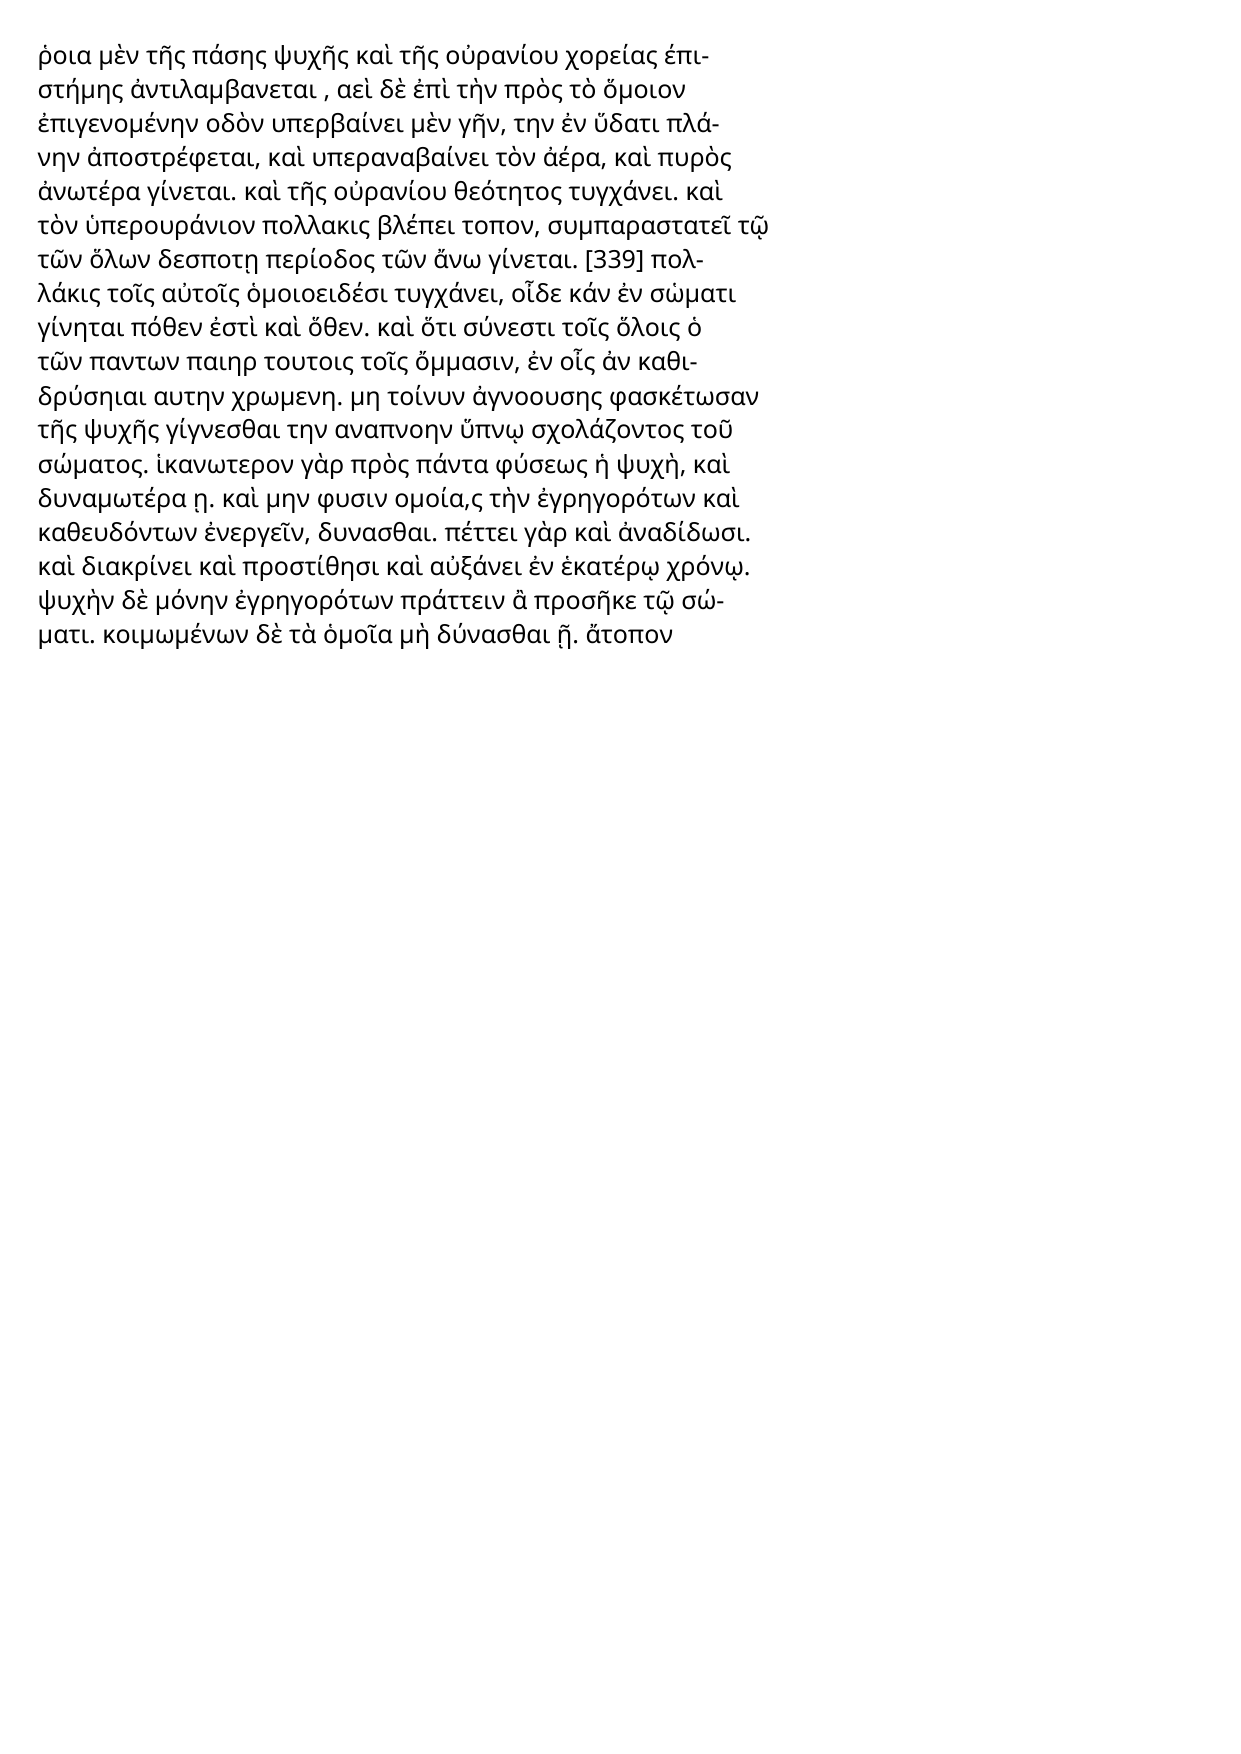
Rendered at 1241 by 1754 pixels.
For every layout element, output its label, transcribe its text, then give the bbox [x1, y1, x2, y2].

text ῥοια μὲν τῆς πάσης ψυχῆς καὶ τῆς οὐρανίου χορείας έπι- στήμης ἀντιλαμβανεται , αεὶ δὲ ἐπὶ τὴν πρὸς τὸ ὅμοιον ἐπιγενομένην οδὸν υπερβαίνει μὲν γῆν, την ἐν ὕδατι πλά- νην ἀποστρέφεται, καὶ υπεραναβαίνει τὸν ἀέρα, καὶ πυρὸς ἀνωτέρα γίνεται. καὶ τῆς οὐρανίου θεότητος τυγχάνει. καὶ τὸν ὑπερουράνιον πολλακις βλέπει τοπον, συμπαραστατεῖ τῷ τῶν ὅλων δεσποτῃ περίοδος τῶν ἄνω γίνεται. [339] πολ- λάκις τοῖς αὐτοῖς ὁμοιοειδέσι τυγχάνει, οἶδε κάν ἐν σὡματι γίνηται πόθεν ἐστὶ καὶ ὅθεν. καὶ ὅτι σύνεστι τοῖς ὅλοις ὁ τῶν παντων παιηρ τουτοις τοῖς ὄμμασιν, ἐν οἶς ἀν καθι- δρύσηιαι αυτην χρωμενη. μη τοίνυν ἀγνοουσης φασκέτωσαν τῆς ψυχῆς γίγνεσθαι την αναπνοην ὕπνῳ σχολάζοντος τοῦ σώματος. ἱκανωτερον γὰρ πρὸς πάντα φύσεως ἡ ψυχὴ, καὶ δυναμωτέρα ῃ. καὶ μην φυσιν ομοία,ς τὴν ἐγρηγορότων καὶ καθευδόντων ἐνεργεῖν, δυνασθαι. πέττει γὰρ καὶ ἀναδίδωσι. καὶ διακρίνει καὶ προστίθησι καὶ αὐξάνει ἐν ἑκατέρῳ χρόνῳ. ψυχὴν δὲ μόνην ἐγρηγορότων πράττειν ἂ προσῆκε τῷ σώ- ματι. κοιμωμένων δὲ τὰ ὁμοῖα μὴ δύνασθαι ῇ. ἄτοπον [37, 37, 1203, 651]
